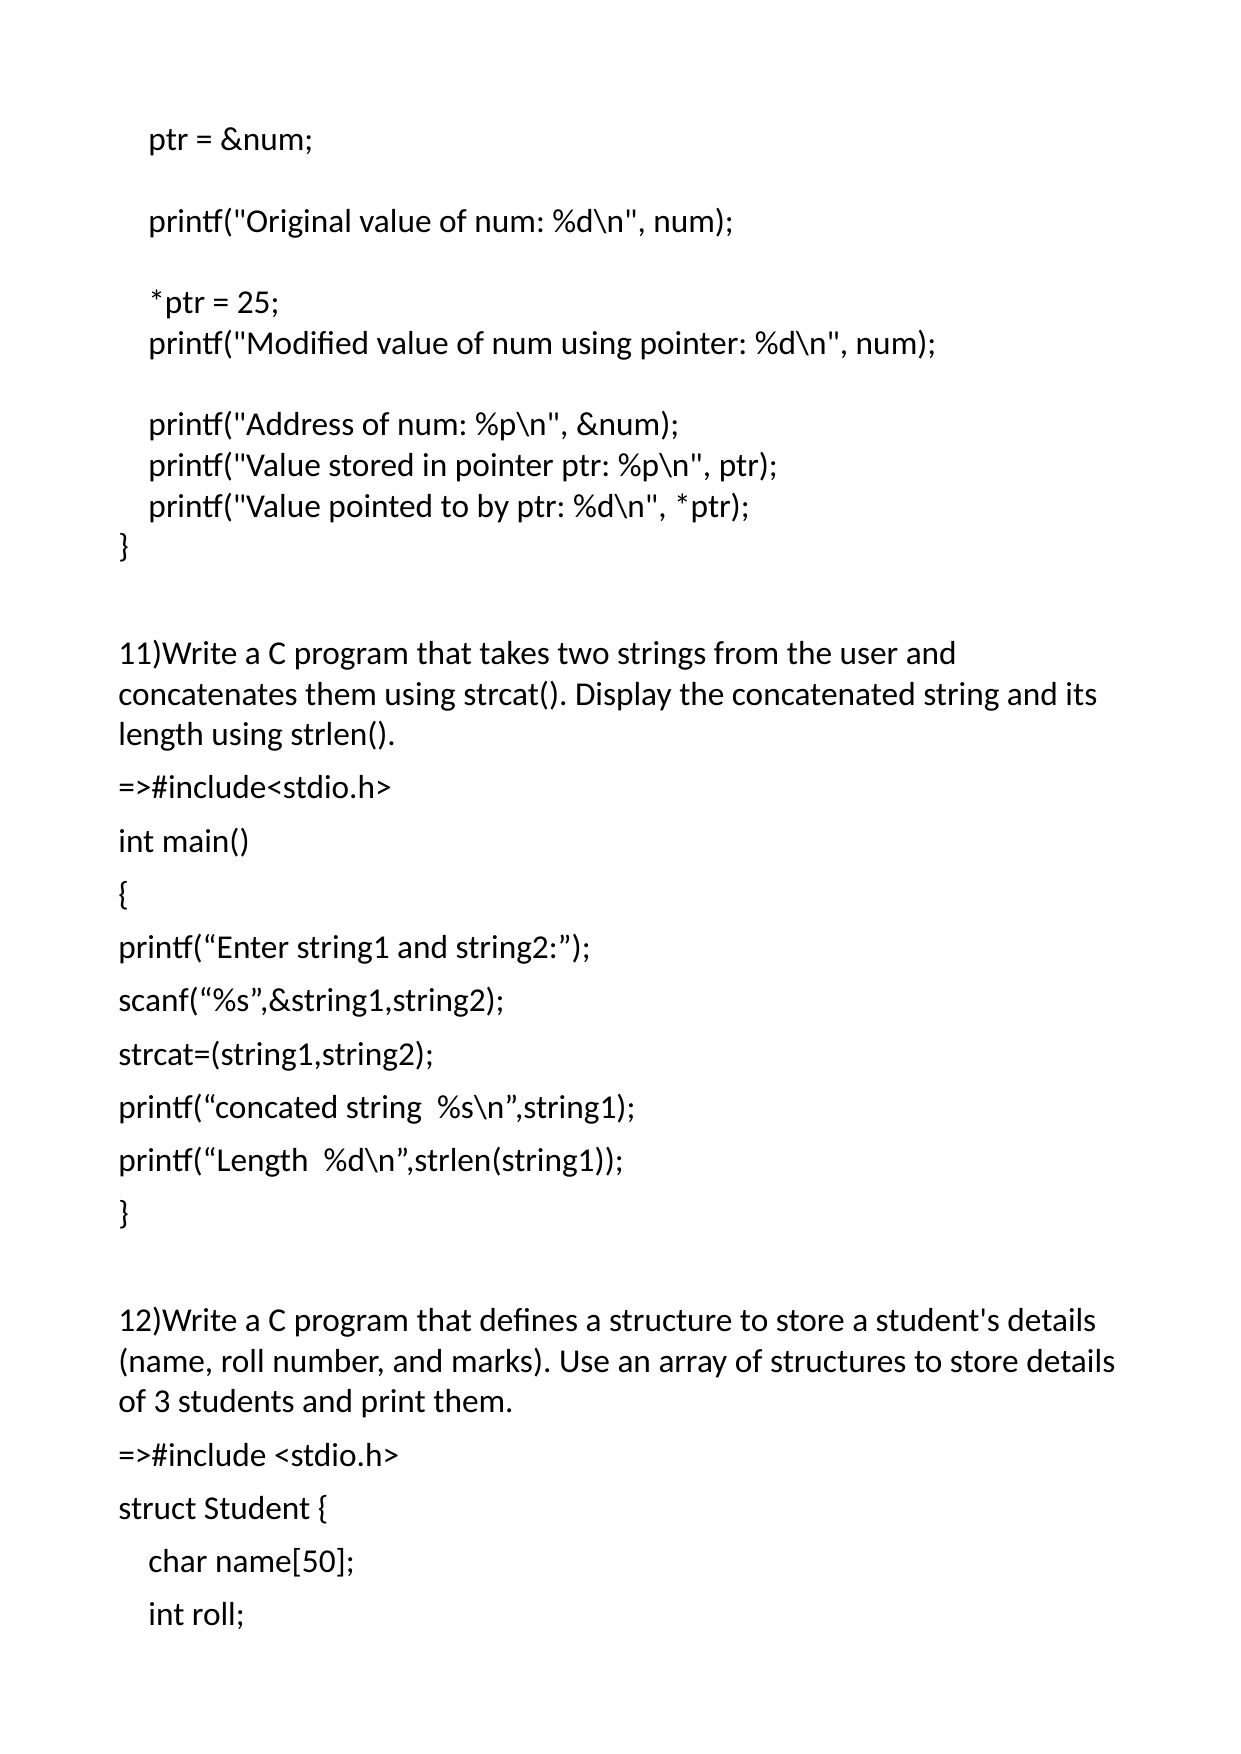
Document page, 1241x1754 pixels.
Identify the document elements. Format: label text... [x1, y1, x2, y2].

text { [118, 873, 1122, 914]
text int main() [118, 820, 1122, 861]
text struct Student { [118, 1487, 1122, 1527]
text int roll; [118, 1593, 1122, 1634]
text 12)Write a C program that defines a structure to store a student's details (name, roll number, and marks). Use an array of structures to store details of 3 students and print them. [118, 1299, 1122, 1421]
text printf(“Length %d\n”,strlen(string1)); [118, 1139, 1122, 1180]
text ptr = &num; printf("Original value of num: %d\n", num); *ptr = 25; printf("Modified value of num using pointer: %d\n", num); printf("Address of num: %p\n", &num); printf("Value stored in pointer ptr: %p\n", ptr); printf("Value pointed to by ptr: %d\n", *ptr); } [118, 118, 1122, 566]
text printf(“Enter string1 and string2:”); [118, 926, 1122, 967]
text } [118, 1192, 1122, 1233]
text strcat=(string1,string2); [118, 1033, 1122, 1073]
text printf(“concated string %s\n”,string1); [118, 1086, 1122, 1127]
text char name[50]; [118, 1540, 1122, 1581]
text scanf(“%s”,&string1,string2); [118, 979, 1122, 1020]
text =>#include<stdio.h> [118, 767, 1122, 807]
text =>#include <stdio.h> [118, 1433, 1122, 1474]
text 11)Write a C program that takes two strings from the user and concatenates them using strcat(). Display the concatenated string and its length using strlen(). [118, 632, 1122, 754]
